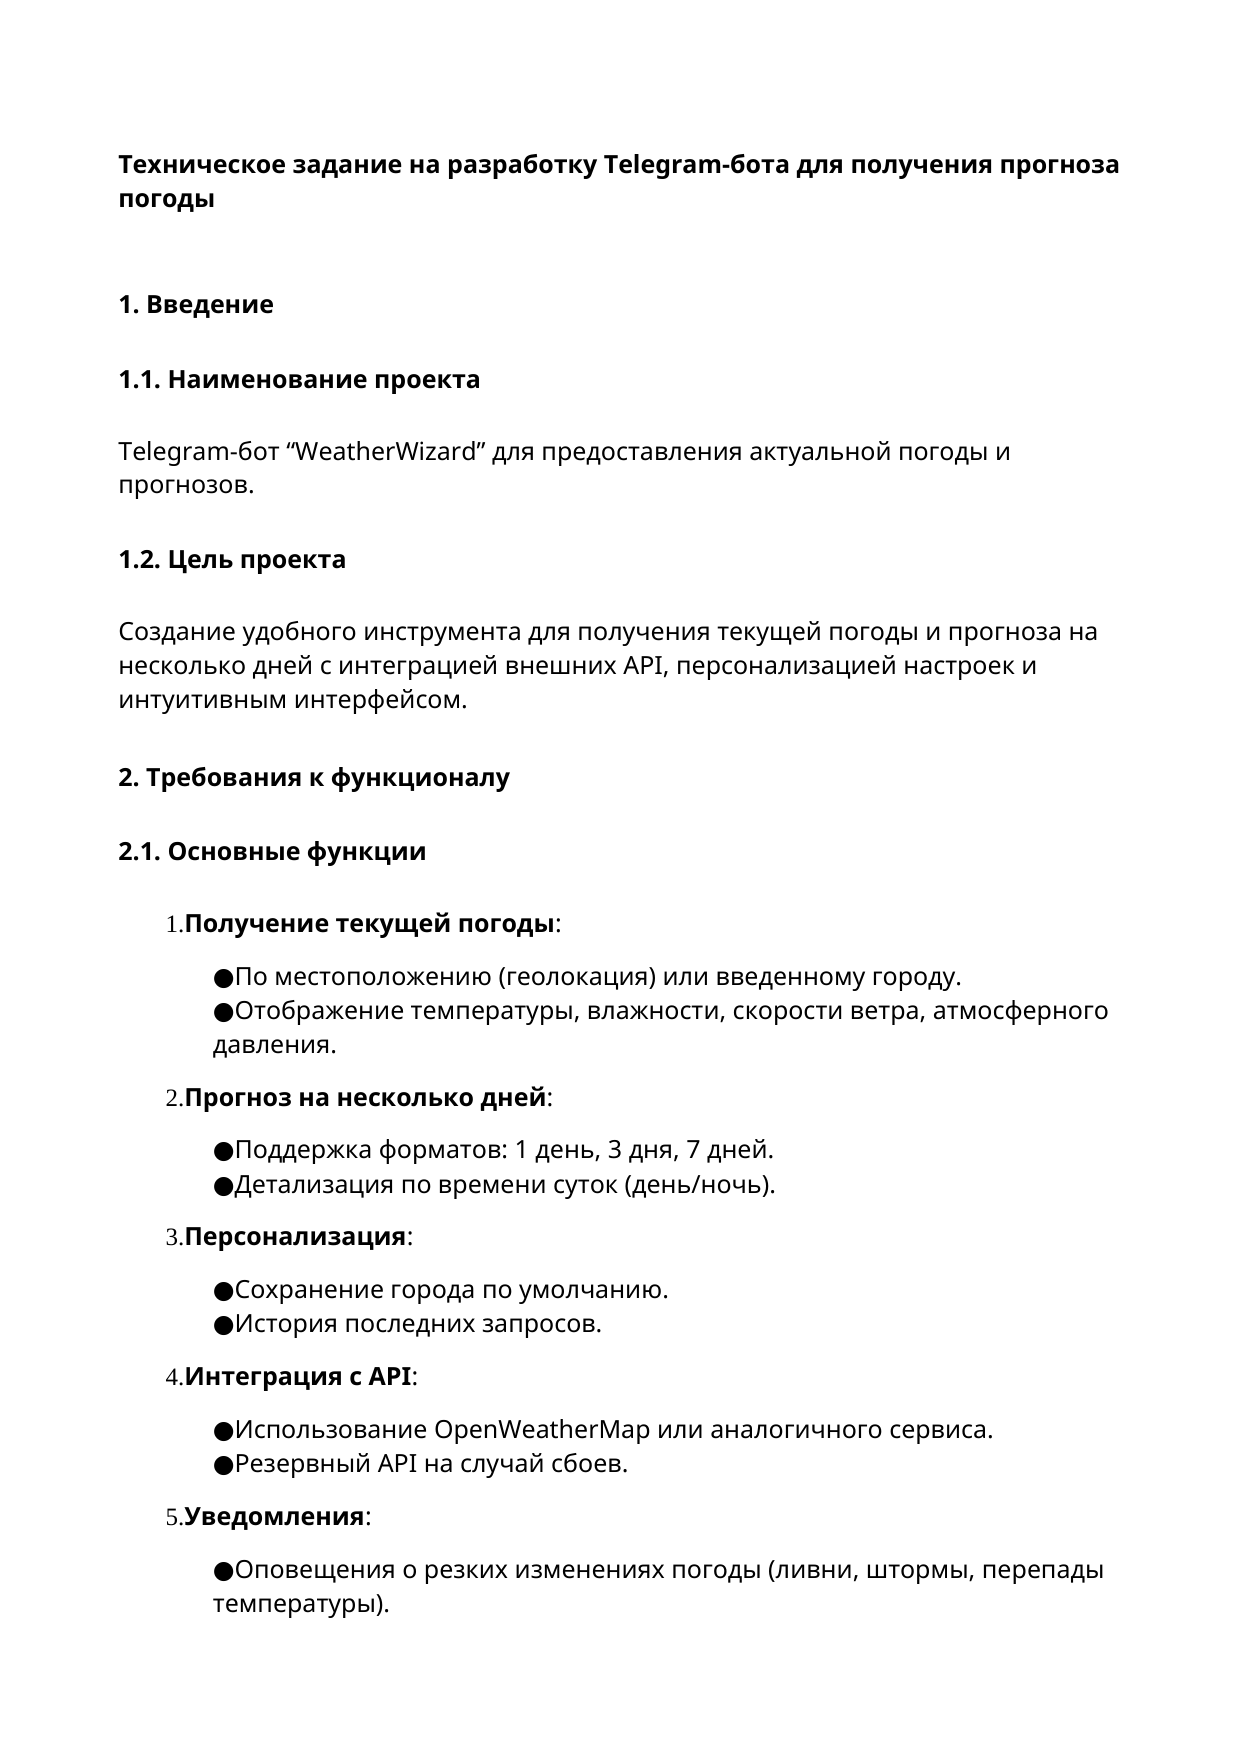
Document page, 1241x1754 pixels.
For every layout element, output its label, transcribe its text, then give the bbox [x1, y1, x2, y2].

text 1.1. Наименование проекта [118, 362, 1122, 396]
list Уведомления: [118, 1498, 1122, 1532]
list История последних запросов. [118, 1306, 1122, 1340]
list Резервный API на случай сбоев. [118, 1446, 1122, 1480]
list Персонализация: [118, 1219, 1122, 1253]
text 2.1. Основные функции [118, 834, 1122, 868]
text 2. Требования к функционалу [118, 759, 1122, 793]
list По местоположению (геолокация) или введенному городу. [118, 958, 1122, 992]
text 1.2. Цель проекта [118, 542, 1122, 576]
list Получение текущей погоды: [118, 906, 1122, 940]
list Поддержка форматов: 1 день, 3 дня, 7 дней. [118, 1132, 1122, 1166]
list Интеграция с API: [118, 1359, 1122, 1393]
text Telegram-бот “WeatherWizard” для предоставления актуальной погоды и прогнозов. [118, 433, 1122, 501]
list Использование OpenWeatherMap или аналогичного сервиса. [118, 1412, 1122, 1446]
list Отображение температуры, влажности, скорости ветра, атмосферного давления. [118, 992, 1122, 1061]
list Сохранение города по умолчанию. [118, 1272, 1122, 1306]
text 1. Введение [118, 287, 1122, 321]
text Техническое задание на разработку Telegram-бота для получения прогноза погоды [118, 146, 1122, 214]
list Детализация по времени суток (день/ночь). [118, 1166, 1122, 1200]
list Оповещения о резких изменениях погоды (ливни, штормы, перепады температуры). [118, 1551, 1122, 1619]
text Создание удобного инструмента для получения текущей погоды и прогноза на несколько дней с интеграцией внешних API, персонализацией настроек и интуитивным интерфейсом. [118, 613, 1122, 716]
list Прогноз на несколько дней: [118, 1079, 1122, 1113]
